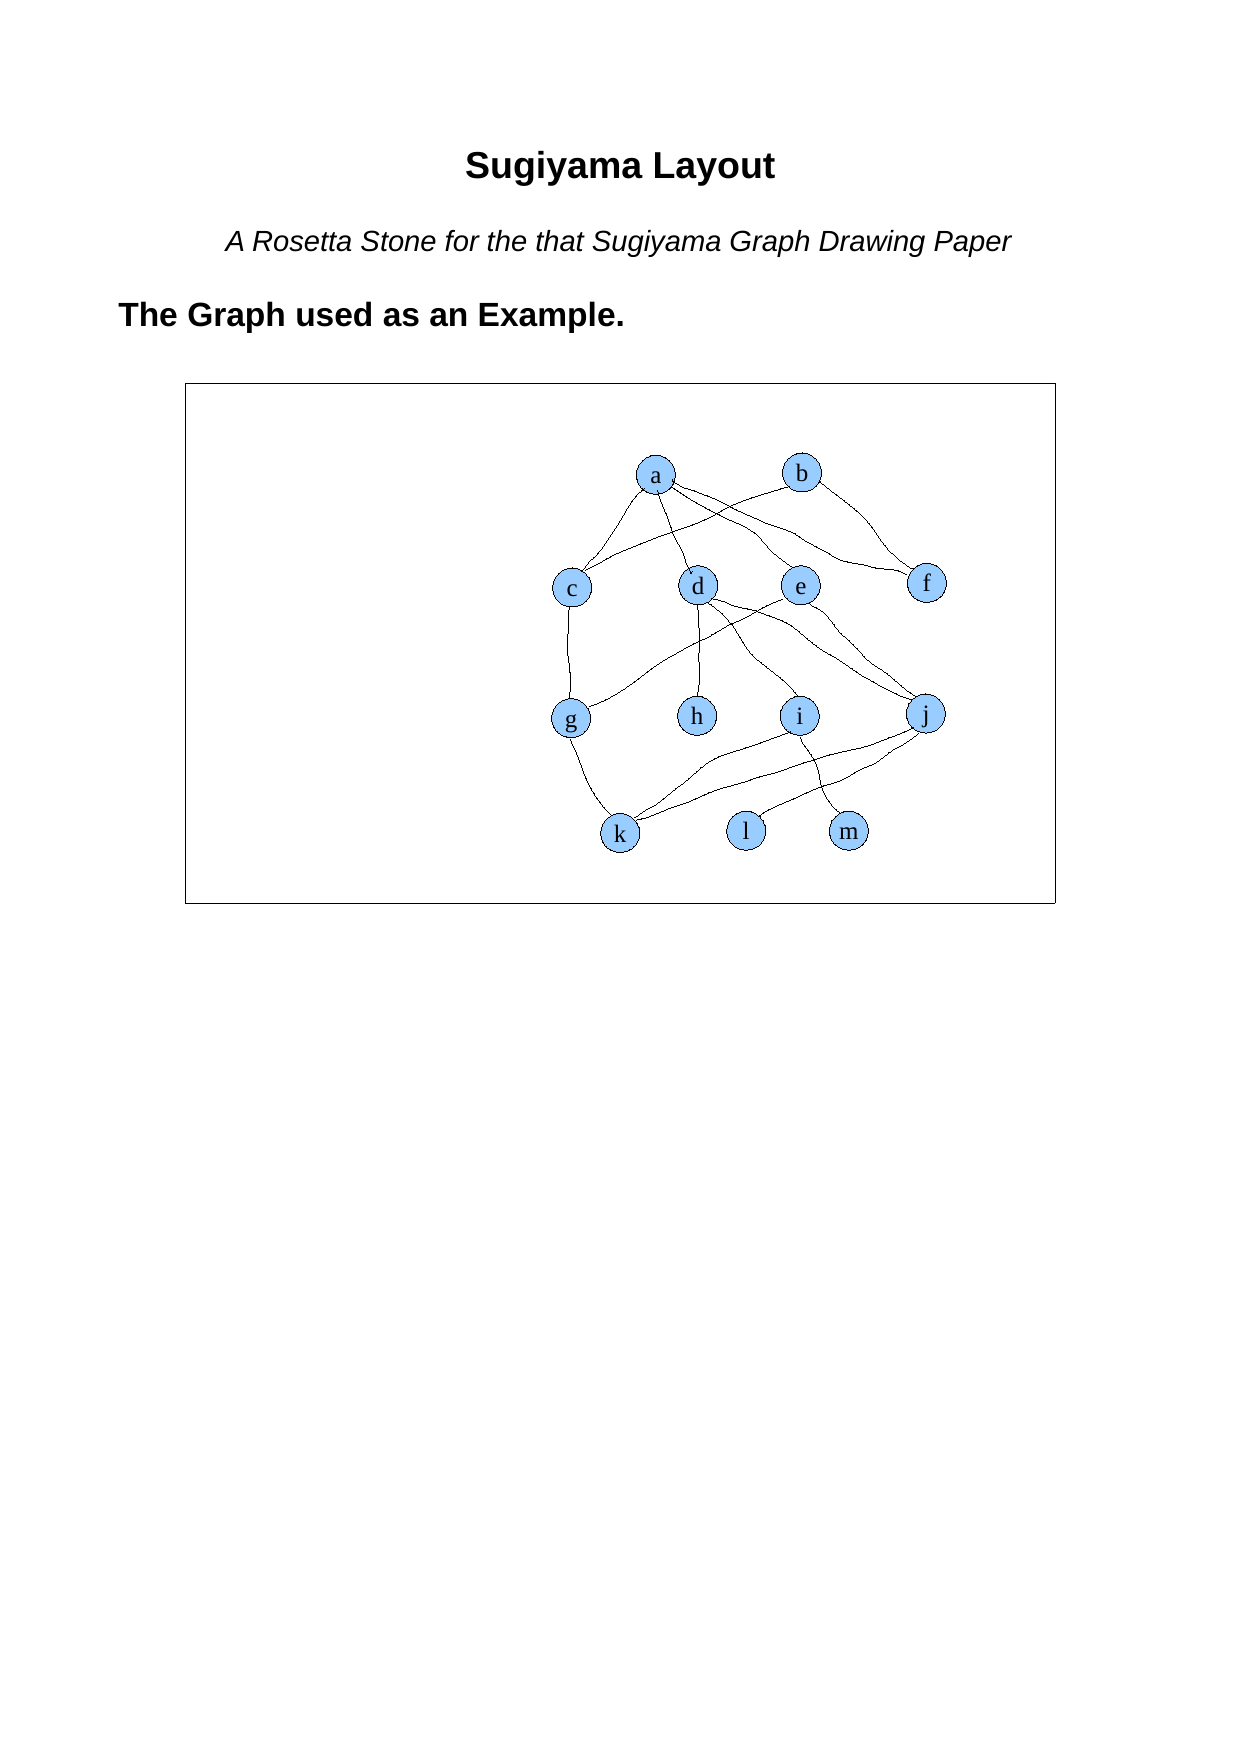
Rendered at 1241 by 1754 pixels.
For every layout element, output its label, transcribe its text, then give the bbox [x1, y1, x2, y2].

subtitle The Graph used as an Example. [118, 295, 1122, 333]
subtitle A Rosetta Stone for the that Sugiyama Graph Drawing Paper [118, 224, 1122, 257]
title Sugiyama Layout [118, 143, 1122, 186]
